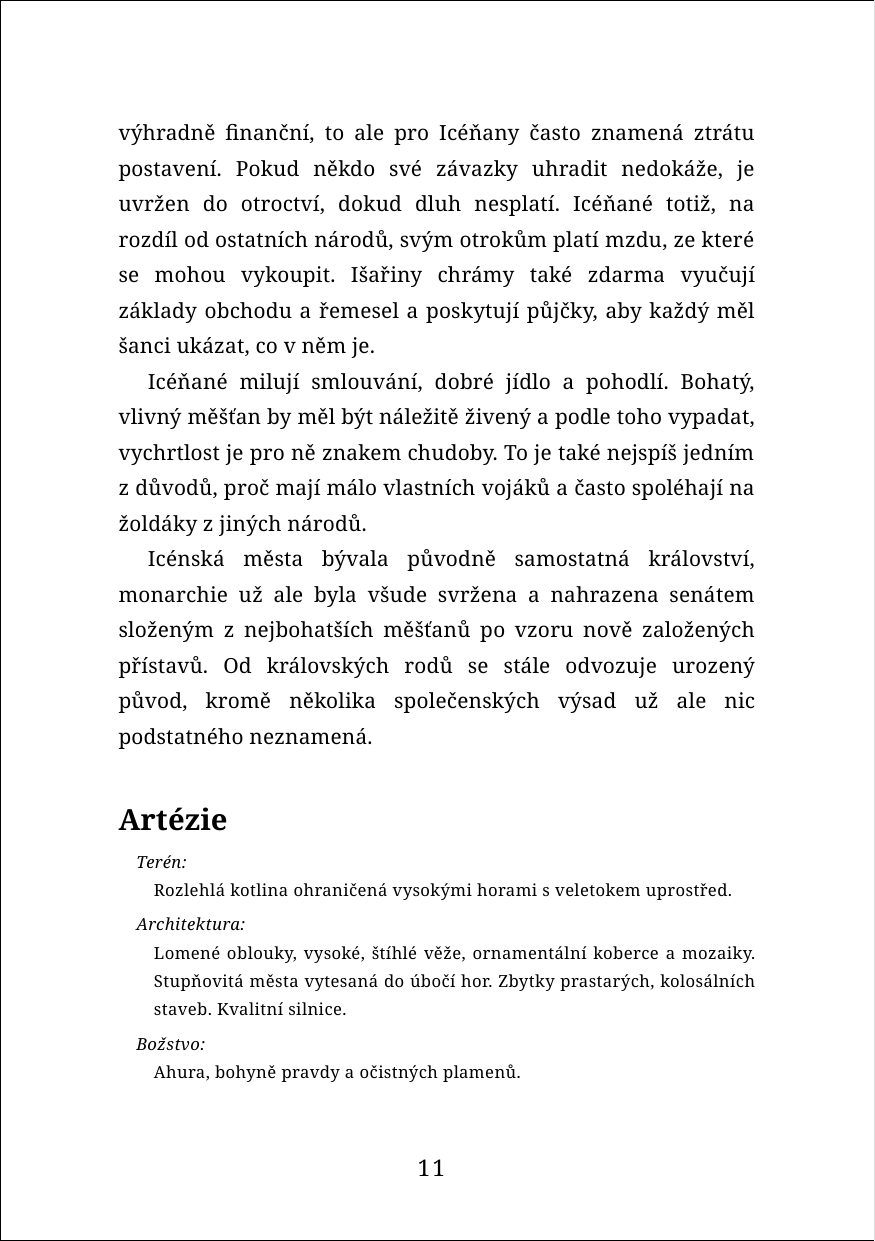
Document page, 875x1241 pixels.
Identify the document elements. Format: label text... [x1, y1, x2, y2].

list Terén: Rozlehlá kotlina ohraničená vysokými horami s veletokem uprostřed. [136, 850, 756, 901]
list Božstvo: Ahura, bohyně pravdy a očistných plamenů. [136, 1032, 756, 1083]
text výhradně finanční, to ale pro Icéňany často znamená ztrátu postavení. Pokud někdo své závazky uhradit nedokáže, je uvržen do otroctví, dokud dluh nesplatí. Icéňané totiž, na rozdíl od ostatních národů, svým otrokům platí mzdu, ze které se mohou vykoupit. Išařiny chrámy také zdarma vyučují základy obchodu a řemesel a poskytují půjčky, aby každý měl šanci ukázat, co v něm je. Icéňané milují smlouvání, dobré jídlo a pohodlí. Bohatý, vlivný měšťan by měl být náležitě živený a podle toho vypadat, vychrtlost je pro ně znakem chudoby. To je také nejspíš jedním z důvodů, proč mají málo vlastních vojáků a často spoléhají na žoldáky z jiných národů. Icénská města bývala původně samostatná království, monarchie už ale byla všude svržena a nahrazena senátem složeným z nejbohatších měšťanů po vzoru nově založených přístavů. Od královských rodů se stále odvozuje urozený původ, kromě několika společenských výsad už ale nic podstatného neznamená. [118, 118, 756, 751]
subtitle Artézie [118, 799, 756, 839]
list Architektura: Lomené oblouky, vysoké, štíhlé věže, ornamentální koberce a mozaiky. Stupňovitá města vytesaná do úbočí hor. Zbytky prastarých, kolosálních staveb. Kvalitní silnice. [136, 913, 756, 1021]
